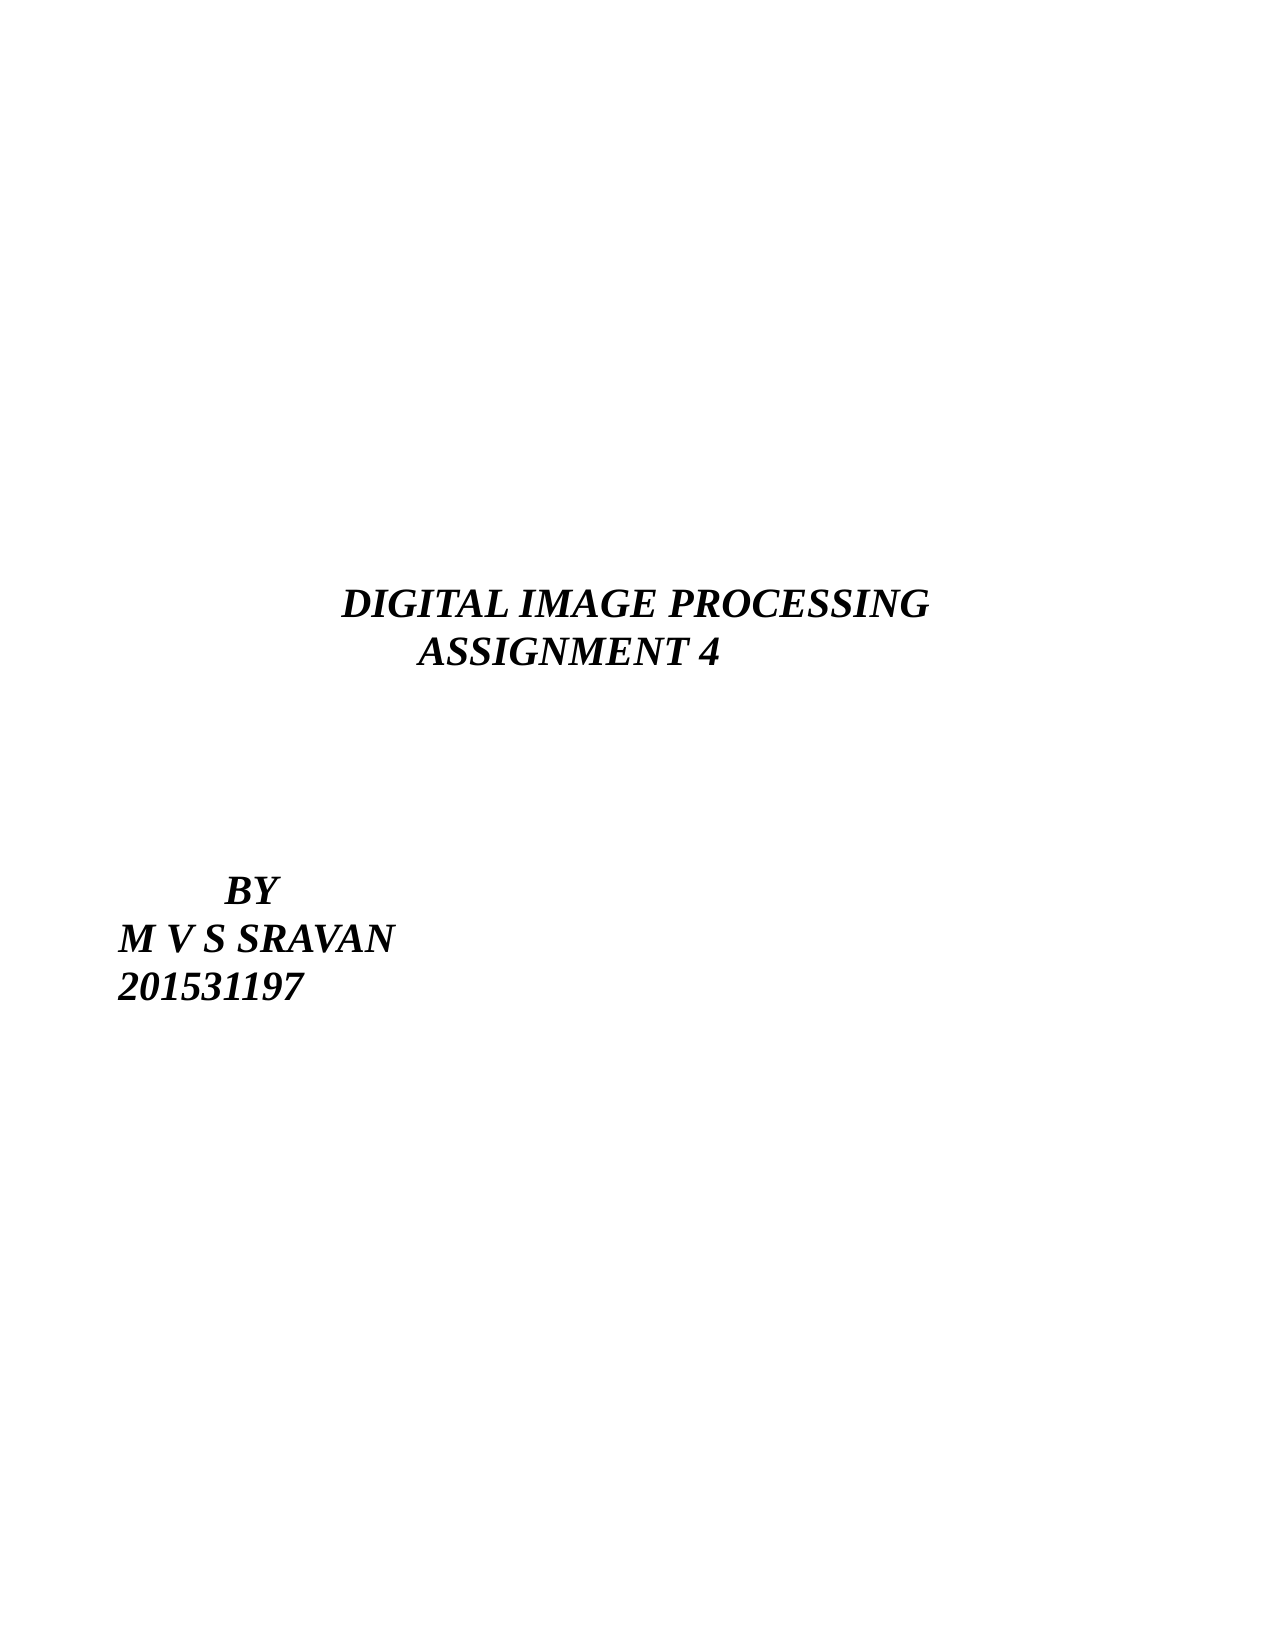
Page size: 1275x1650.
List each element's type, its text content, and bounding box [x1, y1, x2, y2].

text DIGITAL IMAGE PROCESSING [118, 578, 1157, 626]
text M V S SRAVAN [118, 913, 1157, 961]
text ASSIGNMENT 4 [118, 626, 1157, 674]
text 201531197 [118, 961, 1157, 1009]
text BY [118, 866, 1157, 913]
